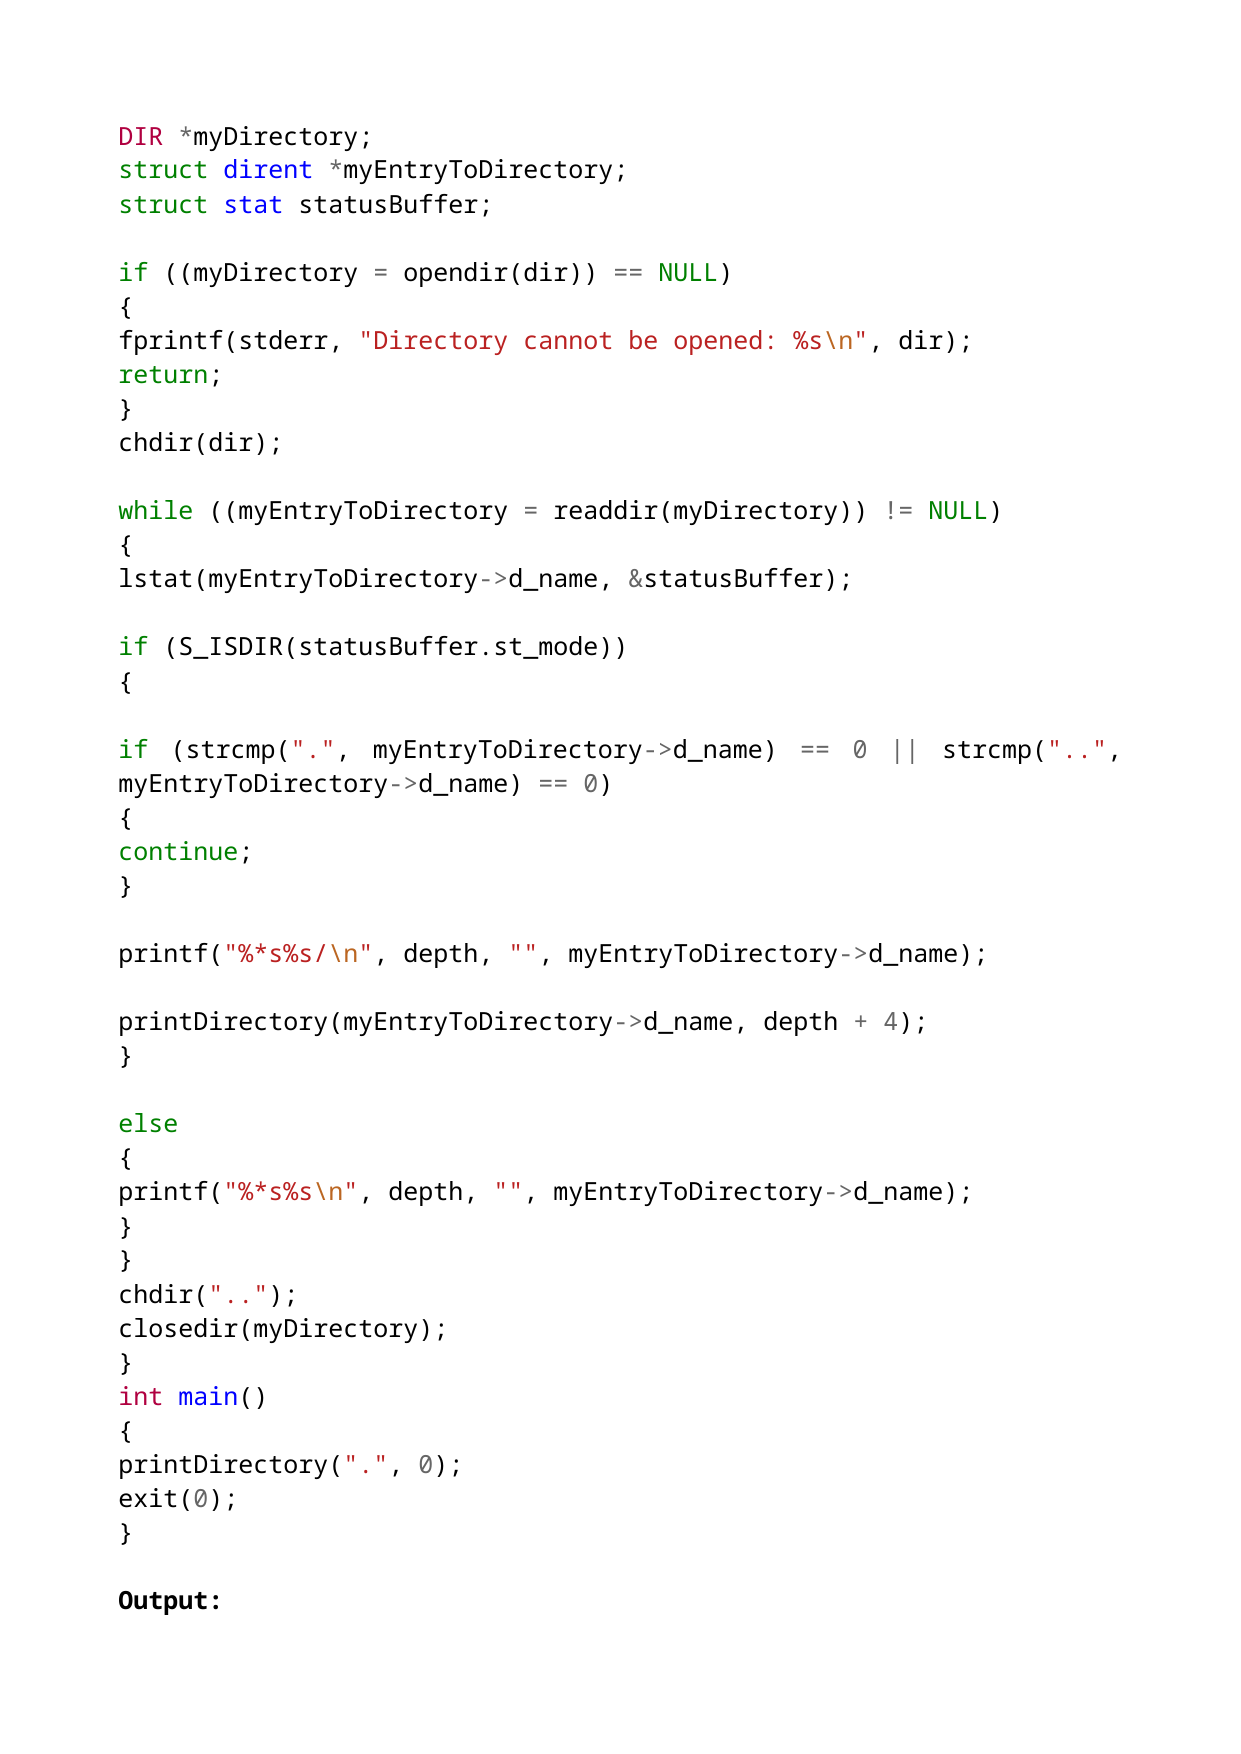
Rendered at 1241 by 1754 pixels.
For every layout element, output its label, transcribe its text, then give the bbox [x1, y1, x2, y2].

text if (S_ISDIR(statusBuffer.st_mode)) [118, 629, 1122, 663]
text struct dirent *myEntryToDirectory; [118, 152, 1122, 186]
text } [118, 1038, 1122, 1072]
text return; [118, 357, 1122, 391]
text { [118, 1140, 1122, 1174]
text closedir(myDirectory); [118, 1310, 1122, 1344]
text { [118, 799, 1122, 833]
text Output: [118, 1583, 1122, 1617]
text fprintf(stderr, "Directory cannot be opened: %s\n", dir); [118, 322, 1122, 357]
text if ((myDirectory = opendir(dir)) == NULL) [118, 254, 1122, 288]
text int main() [118, 1378, 1122, 1412]
text struct stat statusBuffer; [118, 186, 1122, 220]
text { [118, 527, 1122, 561]
text DIR *myDirectory; [118, 118, 1122, 152]
text exit(0); [118, 1481, 1122, 1515]
text while ((myEntryToDirectory = readdir(myDirectory)) != NULL) [118, 493, 1122, 527]
text } [118, 391, 1122, 425]
text } [118, 1515, 1122, 1549]
text } [118, 1242, 1122, 1276]
text lstat(myEntryToDirectory->d_name, &statusBuffer); [118, 561, 1122, 595]
text continue; [118, 833, 1122, 867]
text else [118, 1106, 1122, 1140]
text printDirectory(".", 0); [118, 1447, 1122, 1481]
text printf("%*s%s/\n", depth, "", myEntryToDirectory->d_name); [118, 936, 1122, 970]
text } [118, 1208, 1122, 1242]
text if (strcmp(".", myEntryToDirectory->d_name) == 0 || strcmp("..", myEntryToDirectory->d_name) == 0) [118, 731, 1122, 799]
text } [118, 867, 1122, 902]
text { [118, 288, 1122, 322]
text } [118, 1344, 1122, 1378]
text chdir(dir); [118, 425, 1122, 459]
text { [118, 1412, 1122, 1447]
text printf("%*s%s\n", depth, "", myEntryToDirectory->d_name); [118, 1174, 1122, 1208]
text { [118, 663, 1122, 697]
text printDirectory(myEntryToDirectory->d_name, depth + 4); [118, 1004, 1122, 1038]
text chdir(".."); [118, 1276, 1122, 1310]
